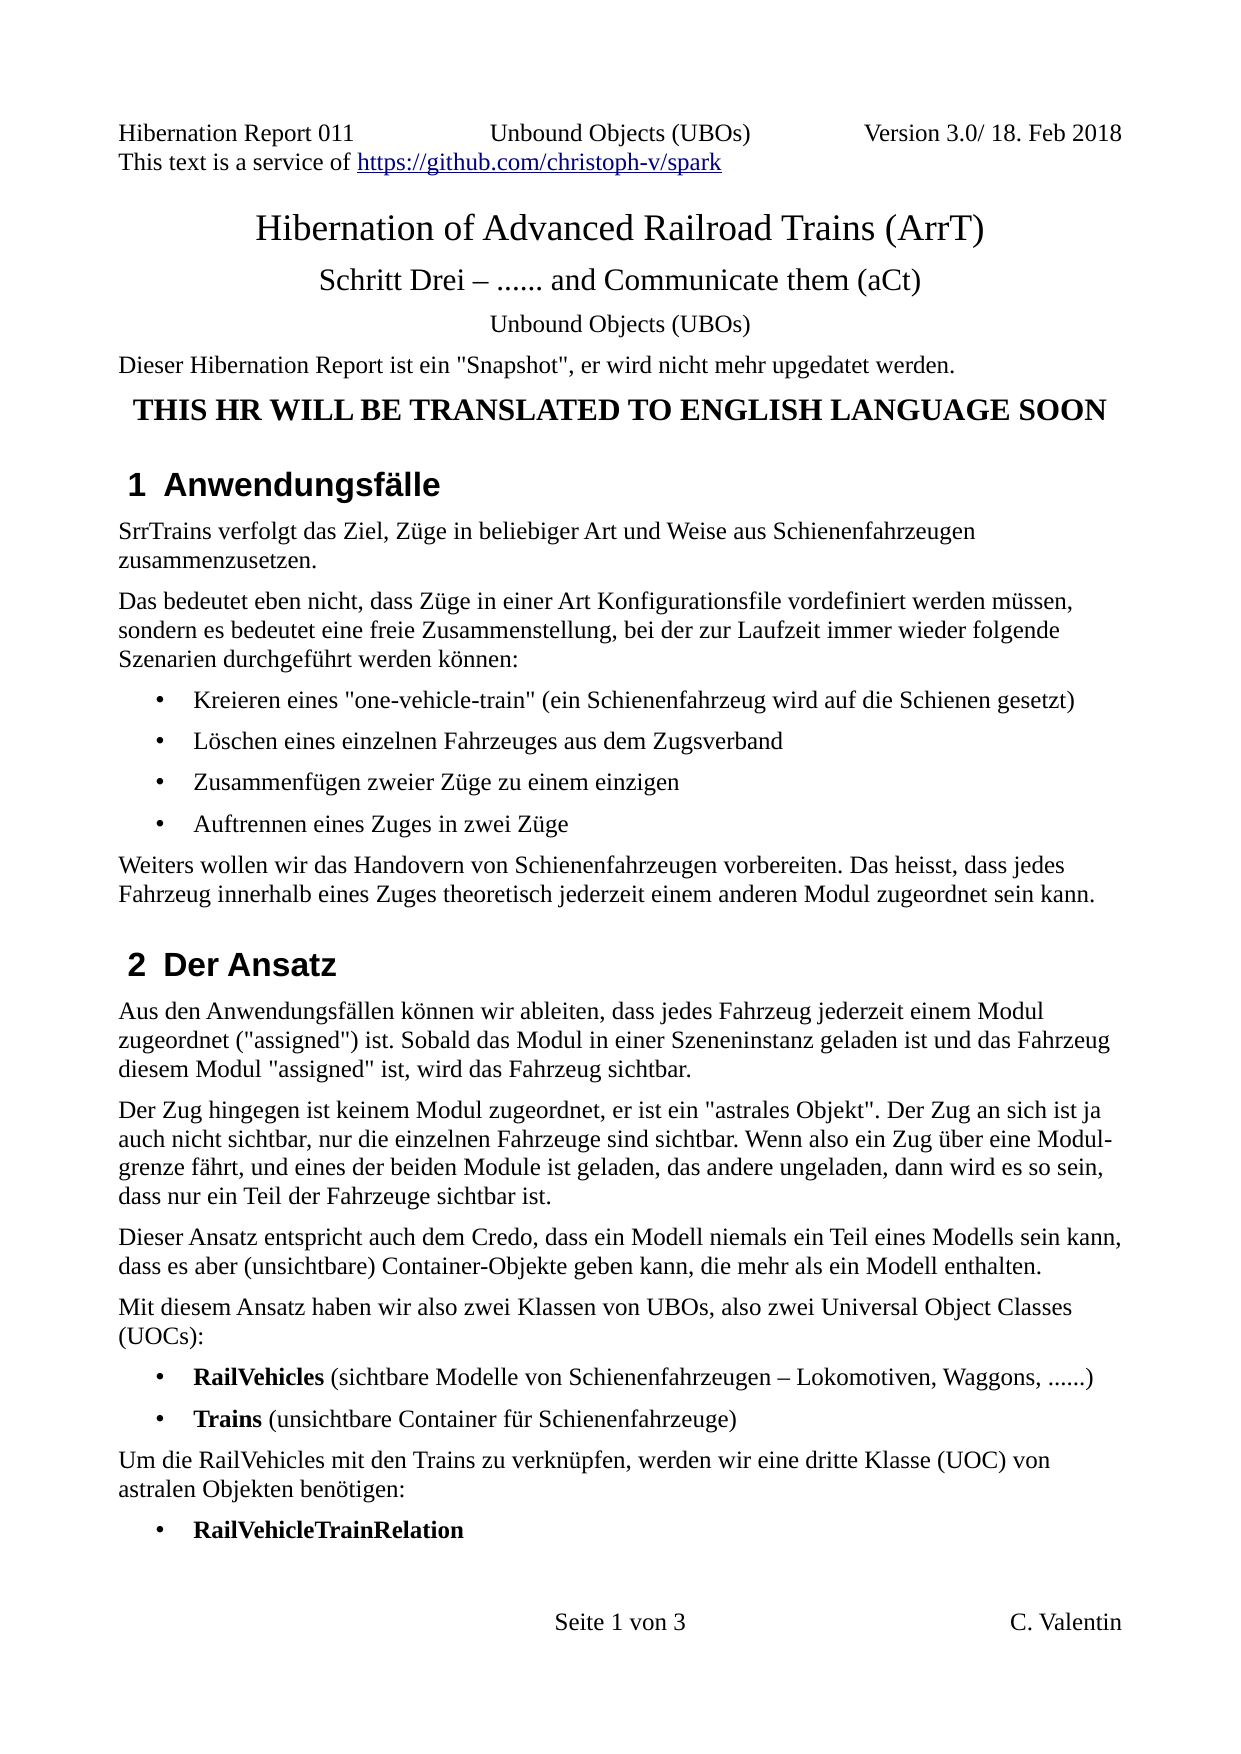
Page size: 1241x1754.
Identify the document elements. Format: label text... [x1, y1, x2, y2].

text THIS HR WILL BE TRANSLATED TO ENGLISH LANGUAGE SOON [118, 392, 1122, 428]
list Auftrennen eines Zuges in zwei Züge [156, 809, 1122, 837]
text Der Zug hingegen ist keinem Modul zugeordnet, er ist ein "astrales Objekt". Der Zug an sich ist ja auch nicht sichtbar, nur die einzelnen Fahrzeuge sind sichtbar. Wenn also ein Zug über eine Modul­grenze fährt, und eines der beiden Module ist geladen, das andere ungeladen, dann wird es so sein, dass nur ein Teil der Fahrzeuge sichtbar ist. [118, 1095, 1122, 1210]
text Hibernation of Advanced Railroad Trains (ArrT) [118, 205, 1122, 248]
list RailVehicles (sichtbare Modelle von Schienenfahrzeugen – Lokomotiven, Waggons, ......) [156, 1362, 1122, 1391]
text Um die RailVehicles mit den Trains zu verknüpfen, werden wir eine dritte Klasse (UOC) von astralen Objekten benötigen: [118, 1445, 1122, 1502]
list Trains (unsichtbare Container für Schienenfahrzeuge) [156, 1404, 1122, 1432]
text SrrTrains verfolgt das Ziel, Züge in beliebiger Art und Weise aus Schienenfahrzeugen zusammenzusetzen. [118, 516, 1122, 574]
list Kreieren eines "one-vehicle-train" (ein Schienenfahrzeug wird auf die Schienen gesetzt) [156, 685, 1122, 714]
list Löschen eines einzelnen Fahrzeuges aus dem Zugsverband [156, 726, 1122, 755]
text Dieser Ansatz entspricht auch dem Credo, dass ein Modell niemals ein Teil eines Modells sein kann, dass es aber (unsichtbare) Container-Objekte geben kann, die mehr als ein Modell enthalten. [118, 1222, 1122, 1280]
subtitle Der Ansatz [118, 945, 1122, 984]
text Dieser Hibernation Report ist ein "Snapshot", er wird nicht mehr upgedatet werden. [118, 350, 1122, 379]
text Mit diesem Ansatz haben wir also zwei Klassen von UBOs, also zwei Universal Object Classes (UOCs): [118, 1292, 1122, 1350]
text Das bedeutet eben nicht, dass Züge in einer Art Konfigurationsfile vordefiniert werden müssen, sondern es bedeutet eine freie Zusammenstellung, bei der zur Laufzeit immer wieder folgende Szenarien durchgeführt werden können: [118, 586, 1122, 672]
list Zusammenfügen zweier Züge zu einem einzigen [156, 767, 1122, 796]
text Weiters wollen wir das Handovern von Schienenfahrzeugen vorbereiten. Das heisst, dass jedes Fahrzeug innerhalb eines Zuges theoretisch jederzeit einem anderen Modul zugeordnet sein kann. [118, 850, 1122, 907]
list RailVehicleTrainRelation [156, 1515, 1122, 1544]
text Unbound Objects (UBOs) [118, 309, 1122, 338]
text Aus den Anwendungsfällen können wir ableiten, dass jedes Fahrzeug jederzeit einem Modul zugeordnet ("assigned") ist. Sobald das Modul in einer Szeneninstanz geladen ist und das Fahrzeug diesem Modul "assigned" ist, wird das Fahrzeug sichtbar. [118, 996, 1122, 1082]
subtitle Anwendungsfälle [118, 465, 1122, 504]
text Schritt Drei – ...... and Communicate them (aCt) [118, 261, 1122, 297]
